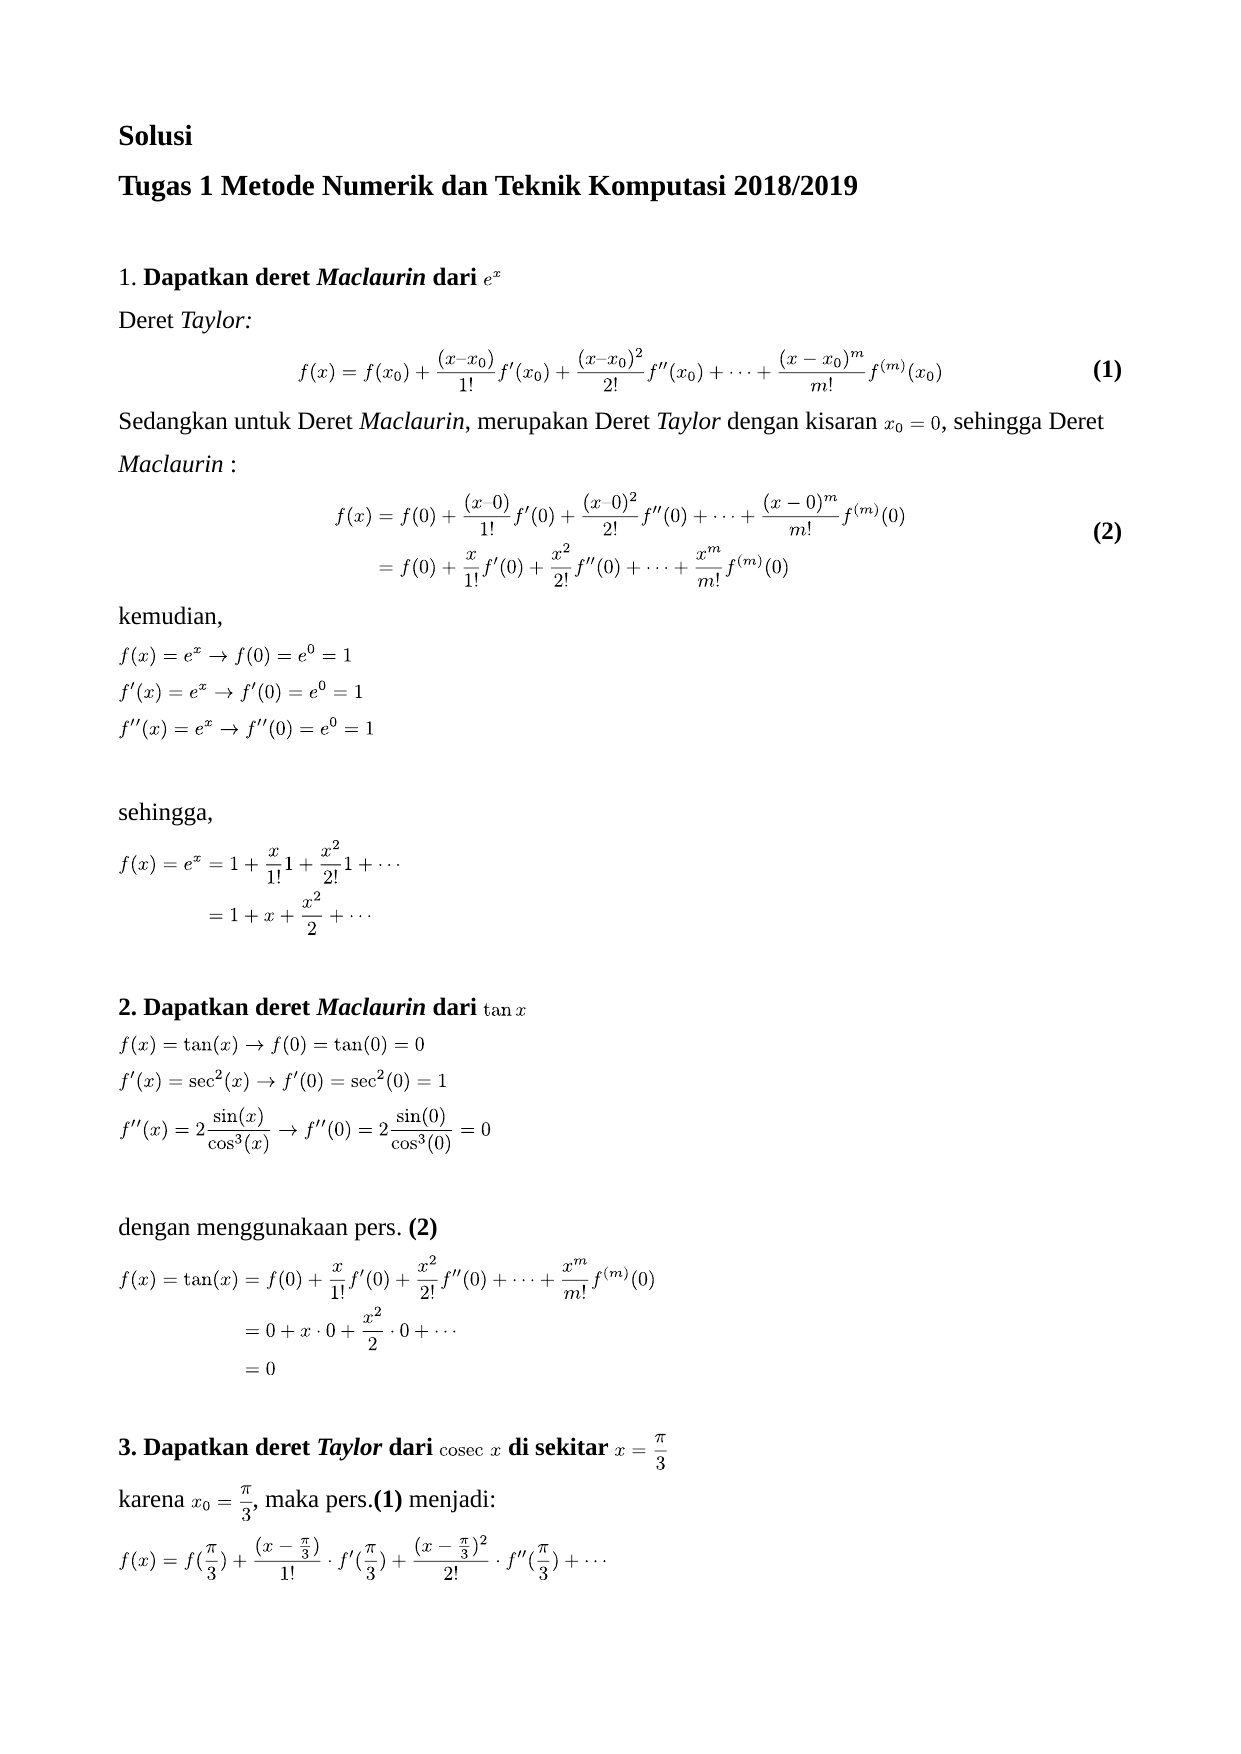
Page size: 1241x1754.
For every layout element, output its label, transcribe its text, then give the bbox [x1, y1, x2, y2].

text (1) [118, 348, 1122, 391]
text Deret Taylor: [118, 305, 1122, 334]
text (2) [907, 492, 1122, 587]
text karena , maka pers.(1) menjadi: [118, 1484, 1122, 1521]
text kemudian, [118, 601, 1122, 630]
text sehingga, [118, 797, 1122, 826]
text Tugas 1 Metode Numerik dan Teknik Komputasi 2018/2019 [118, 168, 1122, 202]
text [118, 492, 334, 587]
text dengan menggunakaan pers. (2) [118, 1212, 1122, 1241]
list Dapatkan deret Taylor dari di sekitar [118, 1432, 1122, 1469]
text Solusi [118, 118, 1122, 152]
list Dapatkan deret Maclaurin dari [118, 262, 1122, 291]
text Sedangkan untuk Deret Maclaurin, merupakan Deret Taylor dengan kisaran , sehingga Deret Maclaurin : [118, 406, 1122, 478]
list Dapatkan deret Maclaurin dari [118, 992, 1122, 1021]
